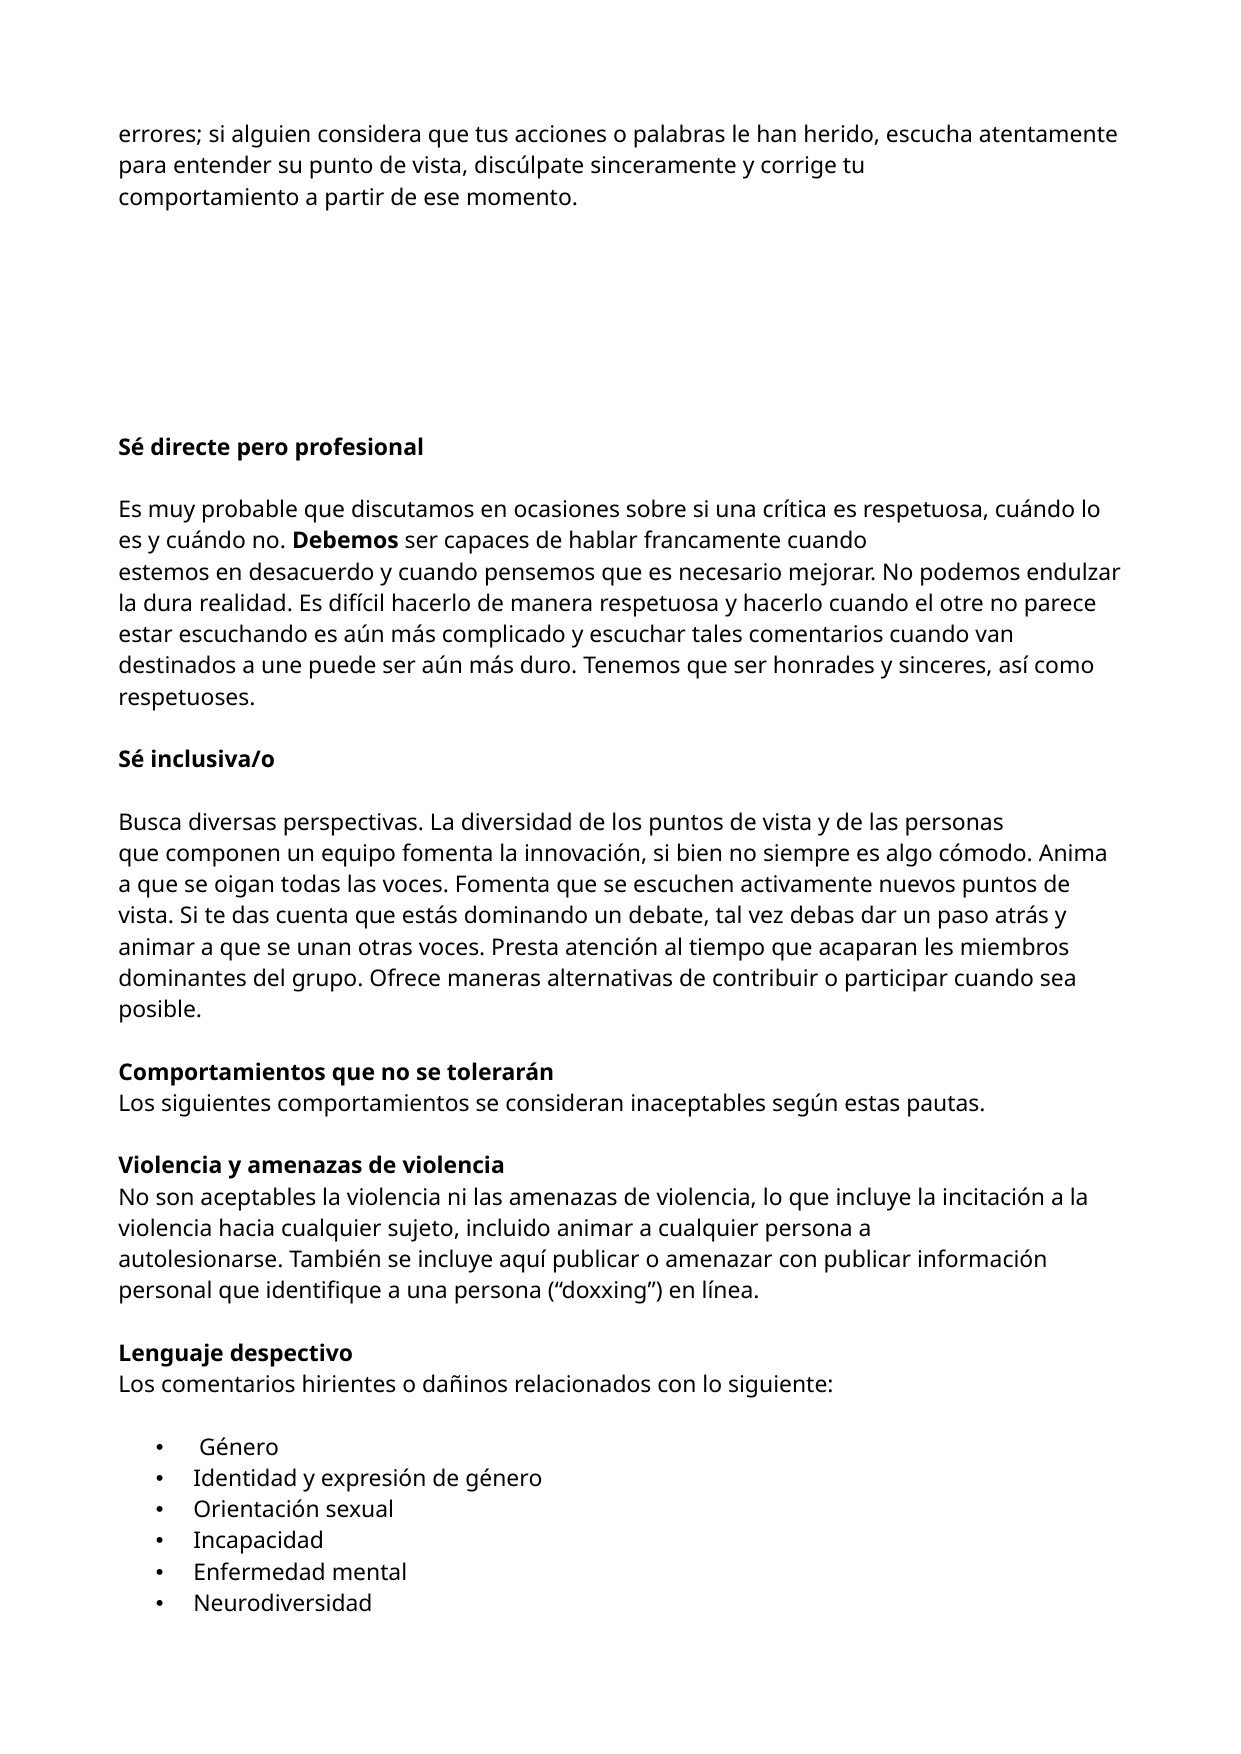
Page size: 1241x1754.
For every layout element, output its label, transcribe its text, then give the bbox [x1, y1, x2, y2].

text Lenguaje despectivo [118, 1337, 1122, 1368]
list Orientación sexual [156, 1493, 1122, 1524]
text estemos en desacuerdo y cuando pensemos que es necesario mejorar. No podemos endulzar la dura realidad. Es difícil hacerlo de manera respetuosa y hacerlo cuando el otre no parece estar escuchando es aún más complicado y escuchar tales comentarios cuando van destinados a une puede ser aún más duro. Tenemos que ser honrades y sinceres, así como respetuoses. [118, 556, 1122, 712]
text No son aceptables la violencia ni las amenazas de violencia, lo que incluye la incitación a la violencia hacia cualquier sujeto, incluido animar a cualquier persona a [118, 1181, 1122, 1243]
list Incapacidad [156, 1524, 1122, 1556]
text errores; si alguien considera que tus acciones o palabras le han herido, escucha atentamente para entender su punto de vista, discúlpate sinceramente y corrige tu [118, 118, 1122, 181]
text Los siguientes comportamientos se consideran inaceptables según estas pautas. [118, 1087, 1122, 1118]
text comportamiento a partir de ese momento. [118, 181, 1122, 212]
text autolesionarse. También se incluye aquí publicar o amenazar con publicar información personal que identifique a una persona (“doxxing”) en línea. [118, 1243, 1122, 1306]
list Género [156, 1431, 1122, 1462]
text Busca diversas perspectivas. La diversidad de los puntos de vista y de las personas [118, 806, 1122, 837]
list Neurodiversidad [156, 1587, 1122, 1618]
list Identidad y expresión de género [156, 1462, 1122, 1493]
text Violencia y amenazas de violencia [118, 1149, 1122, 1181]
text Sé directe pero profesional [118, 431, 1122, 462]
text Es muy probable que discutamos en ocasiones sobre si una crítica es respetuosa, cuándo lo es y cuándo no. Debemos ser capaces de hablar francamente cuando [118, 493, 1122, 556]
text Comportamientos que no se tolerarán [118, 1056, 1122, 1087]
list Enfermedad mental [156, 1556, 1122, 1587]
text Los comentarios hirientes o dañinos relacionados con lo siguiente: [118, 1368, 1122, 1399]
text que componen un equipo fomenta la innovación, si bien no siempre es algo cómodo. Anima a que se oigan todas las voces. Fomenta que se escuchen activamente nuevos puntos de vista. Si te das cuenta que estás dominando un debate, tal vez debas dar un paso atrás y animar a que se unan otras voces. Presta atención al tiempo que acaparan les miembros dominantes del grupo. Ofrece maneras alternativas de contribuir o participar cuando sea posible. [118, 837, 1122, 1024]
text Sé inclusiva/o [118, 743, 1122, 774]
